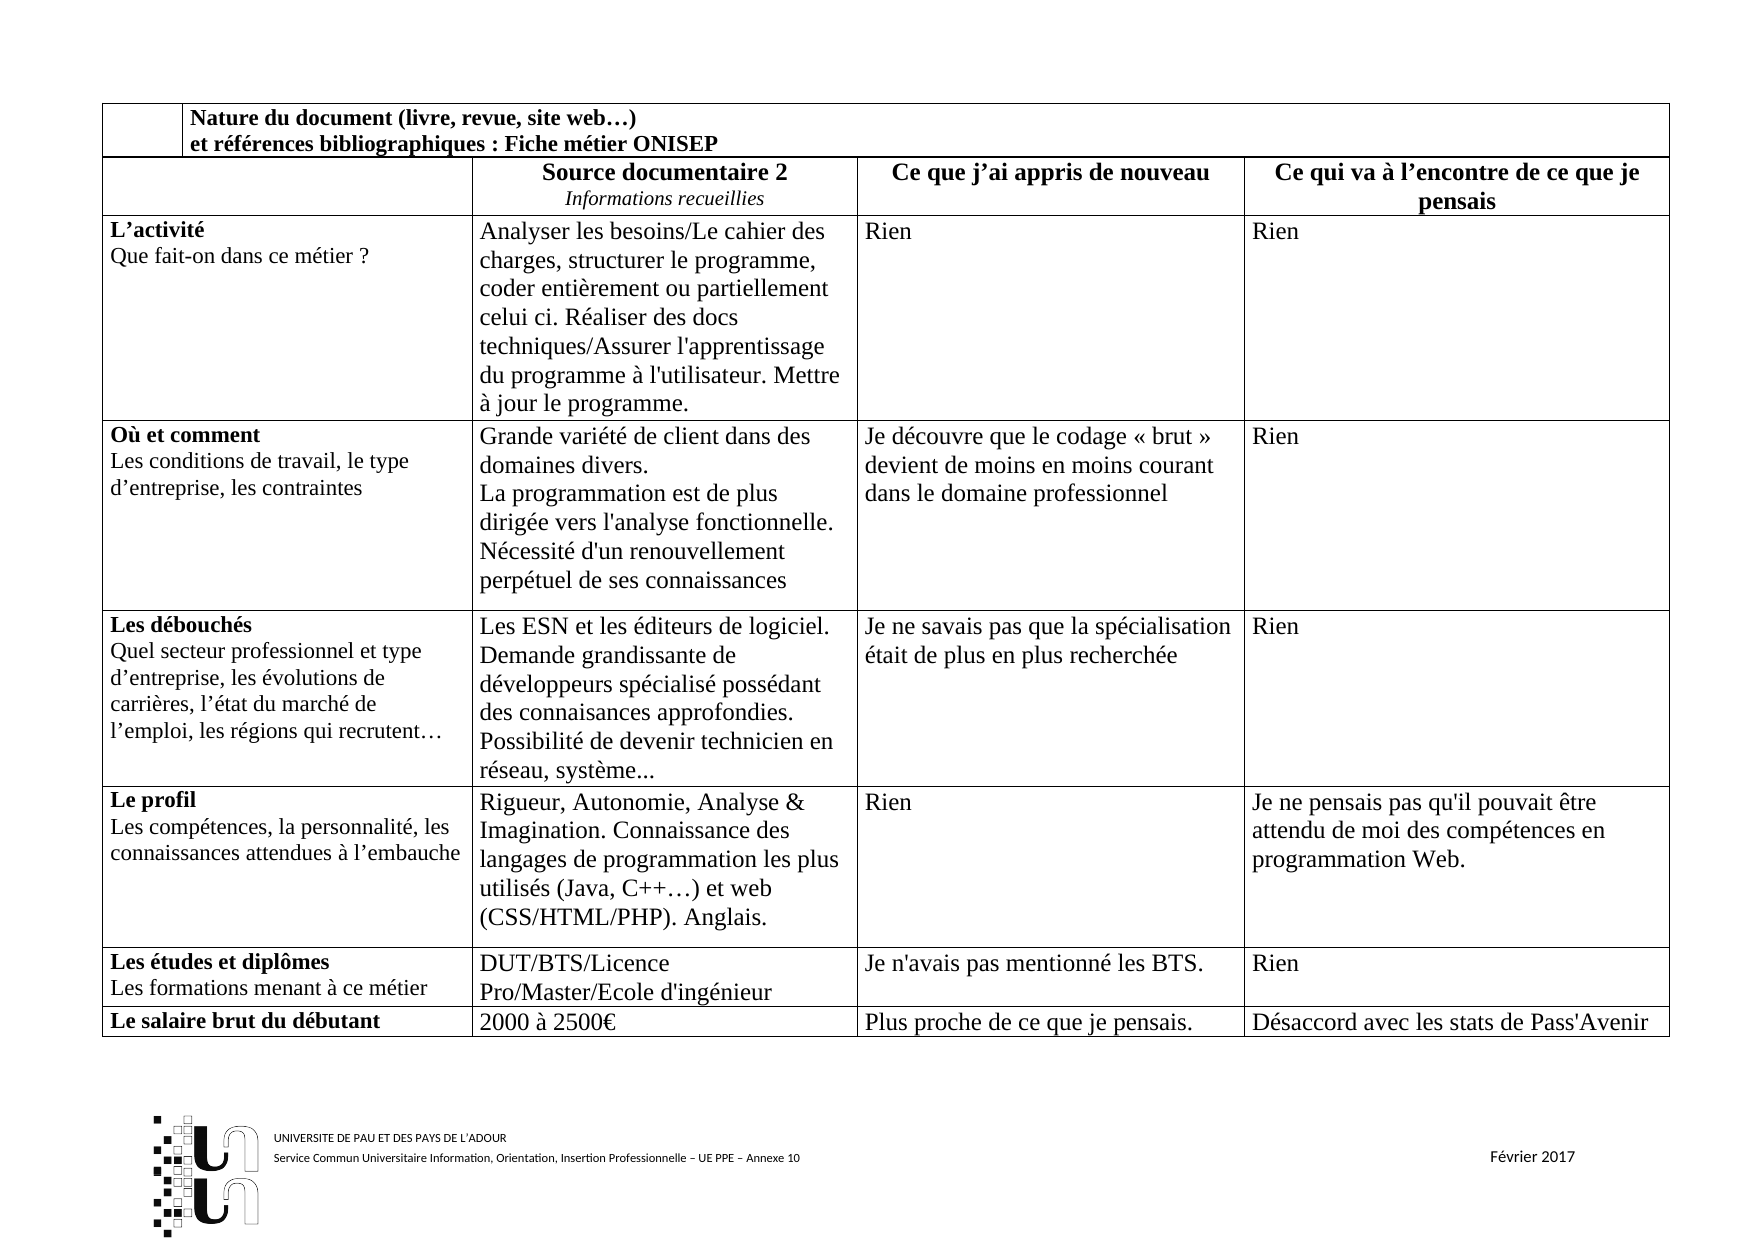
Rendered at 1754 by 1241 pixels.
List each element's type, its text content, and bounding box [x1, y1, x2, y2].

picture [147, 1109, 267, 1241]
table_cell Ce que j’ai appris de nouveau [858, 158, 1244, 215]
table_cell Où et comment Les conditions de travail, le type d’entreprise, les contraintes [103, 421, 472, 610]
table_header [103, 104, 182, 156]
table_cell Rien [1245, 216, 1669, 420]
table_cell Je ne pensais pas qu'il pouvait être attendu de moi des compétences en programmation Web. [1245, 787, 1669, 947]
table_cell Je ne savais pas que la spécialisation était de plus en plus recherchée [858, 611, 1244, 786]
table_cell Rigueur, Autonomie, Analyse & Imagination. Connaissance des langages de programmation les plus utilisés (Java, C++…) et web (CSS/HTML/PHP). Anglais. [473, 787, 857, 947]
table_header Nature du document (livre, revue, site web…) et références bibliographiques : Fiche métier ONISEP [183, 104, 1669, 156]
table_cell Les ESN et les éditeurs de logiciel. Demande grandissante de développeurs spécialisé possédant des connaisances approfondies. Possibilité de devenir technicien en réseau, système... [473, 611, 857, 786]
table_cell DUT/BTS/Licence Pro/Master/Ecole d'ingénieur [473, 948, 857, 1006]
table_cell Désaccord avec les stats de Pass'Avenir [1245, 1007, 1669, 1036]
table_cell Rien [858, 216, 1244, 420]
table_cell Rien [1245, 421, 1669, 610]
table_cell 2000 à 2500€ [473, 1007, 857, 1036]
table_cell [103, 158, 472, 215]
table_cell Je n'avais pas mentionné les BTS. [858, 948, 1244, 1006]
table_cell L’activité Que fait-on dans ce métier ? [103, 216, 472, 420]
table_cell Les débouchés Quel secteur professionnel et type d’entreprise, les évolutions de carrières, l’état du marché de l’emploi, les régions qui recrutent… [103, 611, 472, 786]
table_cell Rien [858, 787, 1244, 947]
table_cell Rien [1245, 948, 1669, 1006]
table_cell Rien [1245, 611, 1669, 786]
table_cell Analyser les besoins/Le cahier des charges, structurer le programme, coder entièrement ou partiellement celui ci. Réaliser des docs techniques/Assurer l'apprentissage du programme à l'utilisateur. Mettre à jour le programme. [473, 216, 857, 420]
table_cell Je découvre que le codage « brut » devient de moins en moins courant dans le domaine professionnel [858, 421, 1244, 610]
table_cell Les études et diplômes Les formations menant à ce métier [103, 948, 472, 1006]
table_cell Le profil Les compétences, la personnalité, les connaissances attendues à l’embauche [103, 787, 472, 947]
table_cell Le salaire brut du débutant [103, 1007, 472, 1036]
table_cell Plus proche de ce que je pensais. [858, 1007, 1244, 1036]
table_cell Ce qui va à l’encontre de ce que je pensais [1245, 158, 1669, 215]
table_cell Source documentaire 2 Informations recueillies [473, 158, 857, 215]
table_cell Grande variété de client dans des domaines divers. La programmation est de plus dirigée vers l'analyse fonctionnelle. Nécessité d'un renouvellement perpétuel de ses connaissances [473, 421, 857, 610]
